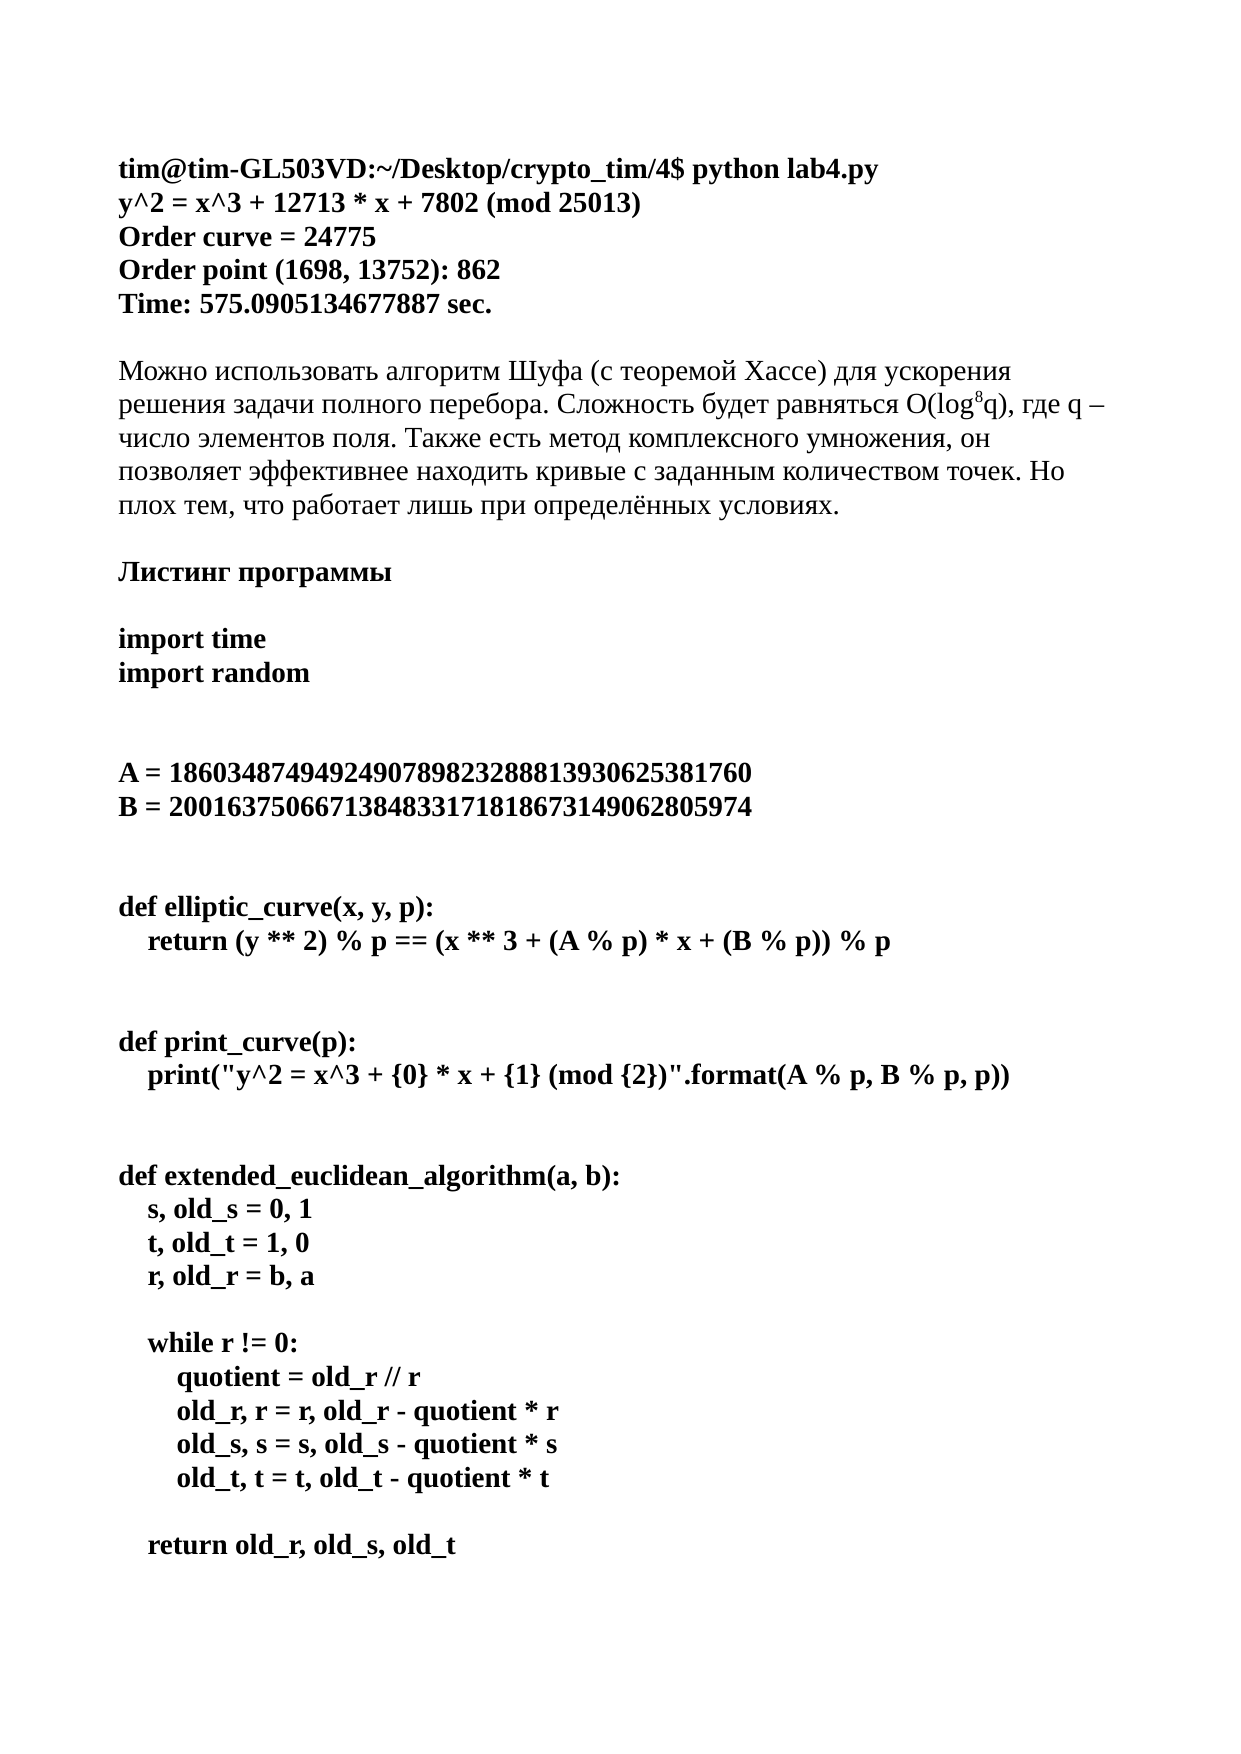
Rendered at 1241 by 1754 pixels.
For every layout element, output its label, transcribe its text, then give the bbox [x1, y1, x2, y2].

text return (y ** 2) % p == (x ** 3 + (A % p) * x + (B % p)) % p [118, 923, 1122, 957]
text Order curve = 24775 [118, 219, 1122, 252]
text Можно использовать алгоритм Шуфа (с теоремой Хассе) для ускорения решения задачи полного перебора. Сложность будет равняться О(log8q), где q – число элементов поля. Также есть метод комплексного умножения, он позволяет эффективнее находить кривые с заданным количеством точек. Но плох тем, что работает лишь при определённых условиях. [118, 353, 1122, 521]
text old_r, r = r, old_r - quotient * r [118, 1393, 1122, 1426]
text Order point (1698, 13752): 862 [118, 252, 1122, 286]
text import random [118, 655, 1122, 688]
text import time [118, 621, 1122, 655]
text def extended_euclidean_algorithm(a, b): [118, 1158, 1122, 1191]
text Time: 575.0905134677887 sec. [118, 286, 1122, 319]
text tim@tim-GL503VD:~/Desktop/crypto_tim/4$ python lab4.py [118, 152, 1122, 185]
text s, old_s = 0, 1 [118, 1191, 1122, 1225]
text return old_r, old_s, old_t [118, 1527, 1122, 1560]
text r, old_r = b, a [118, 1258, 1122, 1292]
text def elliptic_curve(x, y, p): [118, 889, 1122, 923]
text Листинг программы [118, 554, 1122, 588]
text t, old_t = 1, 0 [118, 1225, 1122, 1258]
text old_t, t = t, old_t - quotient * t [118, 1460, 1122, 1493]
text y^2 = x^3 + 12713 * x + 7802 (mod 25013) [118, 185, 1122, 219]
text def print_curve(p): [118, 1024, 1122, 1057]
text B = 2001637506671384833171818673149062805974 [118, 789, 1122, 822]
text while r != 0: [118, 1326, 1122, 1359]
text A = 1860348749492490789823288813930625381760 [118, 755, 1122, 789]
text print("y^2 = x^3 + {0} * x + {1} (mod {2})".format(A % p, B % p, p)) [118, 1057, 1122, 1091]
text old_s, s = s, old_s - quotient * s [118, 1426, 1122, 1460]
text quotient = old_r // r [118, 1359, 1122, 1393]
